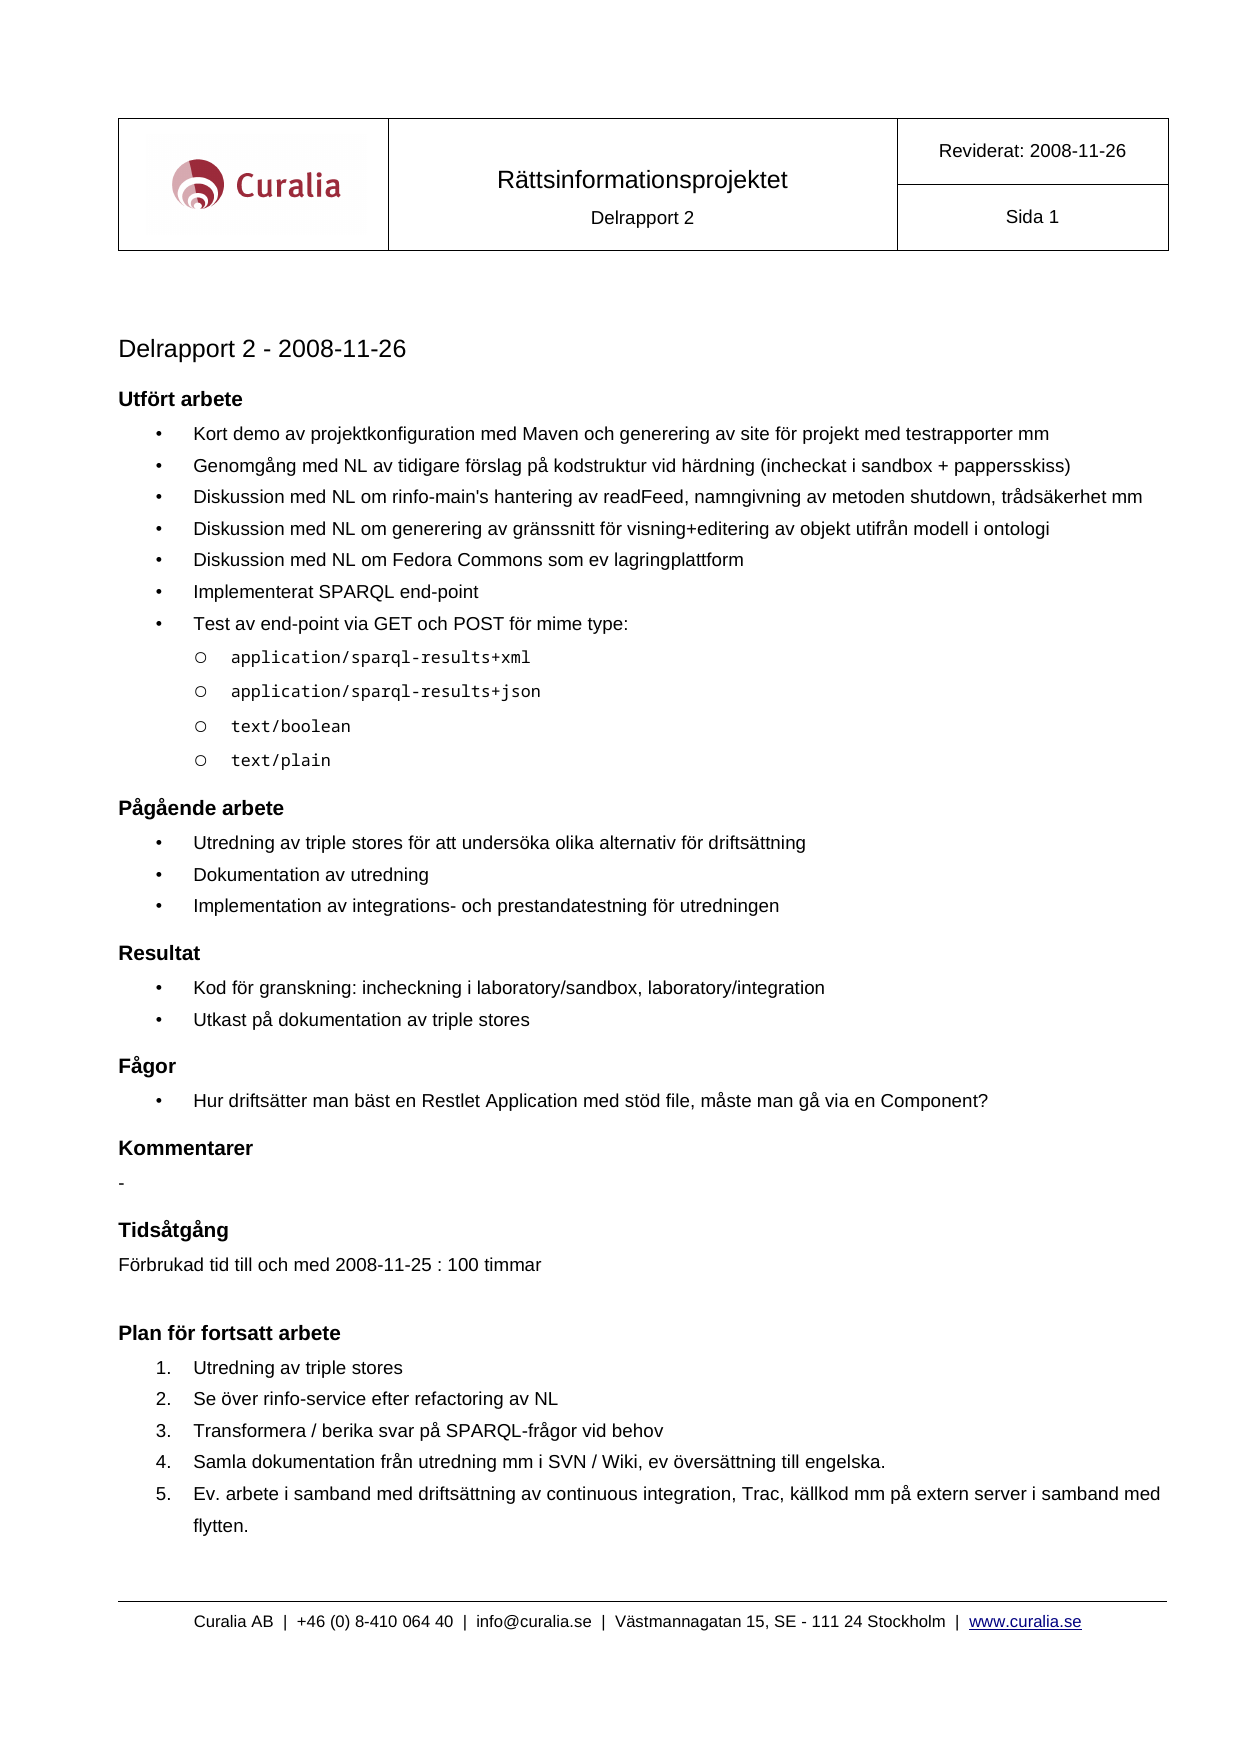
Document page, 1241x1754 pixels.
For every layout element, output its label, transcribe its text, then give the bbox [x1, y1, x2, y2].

subtitle Resultat [118, 942, 1163, 965]
subtitle Delrapport 2 - 2008-11-26 [118, 335, 1163, 363]
list text/plain [193, 749, 1163, 772]
list Diskussion med NL om generering av gränssnitt för visning+editering av objekt utifrån modell i ontologi [156, 518, 1163, 539]
list Hur driftsätter man bäst en Restlet Application med stöd file, måste man gå via en Component? [156, 1091, 1163, 1112]
picture [146, 134, 367, 235]
list application/sparql-results+xml [193, 645, 1163, 668]
subtitle Pågående arbete [118, 797, 1163, 820]
text - [118, 1173, 1163, 1194]
subtitle Fågor [118, 1055, 1163, 1078]
list Kort demo av projektkonfiguration med Maven och generering av site för projekt med testrapporter mm [156, 423, 1163, 444]
list Se över rinfo-service efter refactoring av NL [156, 1389, 1163, 1410]
list Dokumentation av utredning [156, 864, 1163, 885]
subtitle Plan för fortsatt arbete [118, 1321, 1163, 1345]
list Test av end-point via GET och POST för mime type: [156, 613, 1163, 634]
list Genomgång med NL av tidigare förslag på kodstruktur vid härdning (incheckat i sandbox + pappersskiss) [156, 455, 1163, 476]
list Implementerat SPARQL end-point [156, 581, 1163, 602]
list Diskussion med NL om Fedora Commons som ev lagringplattform [156, 550, 1163, 571]
subtitle Tidsåtgång [118, 1219, 1163, 1242]
list Kod för granskning: incheckning i laboratory/sandbox, laboratory/integration [156, 977, 1163, 998]
list Transformera / berika svar på SPARQL-frågor vid behov [156, 1420, 1163, 1441]
list Ev. arbete i samband med driftsättning av continuous integration, Trac, källkod mm på extern server i samband med flytten. [156, 1483, 1163, 1536]
list Utredning av triple stores [156, 1357, 1163, 1378]
list text/boolean [193, 714, 1163, 737]
subtitle Kommentarer [118, 1137, 1163, 1160]
text Förbrukad tid till och med 2008-11-25 : 100 timmar [118, 1254, 1163, 1275]
list Diskussion med NL om rinfo-main's hantering av readFeed, namngivning av metoden shutdown, trådsäkerhet mm [156, 487, 1163, 508]
list Utkast på dokumentation av triple stores [156, 1009, 1163, 1030]
list application/sparql-results+json [193, 680, 1163, 703]
list Implementation av integrations- och prestandatestning för utredningen [156, 896, 1163, 917]
list Samla dokumentation från utredning mm i SVN / Wiki, ev översättning till engelska. [156, 1452, 1163, 1473]
list Utredning av triple stores för att undersöka olika alternativ för driftsättning [156, 833, 1163, 854]
subtitle Utfört arbete [118, 388, 1163, 411]
